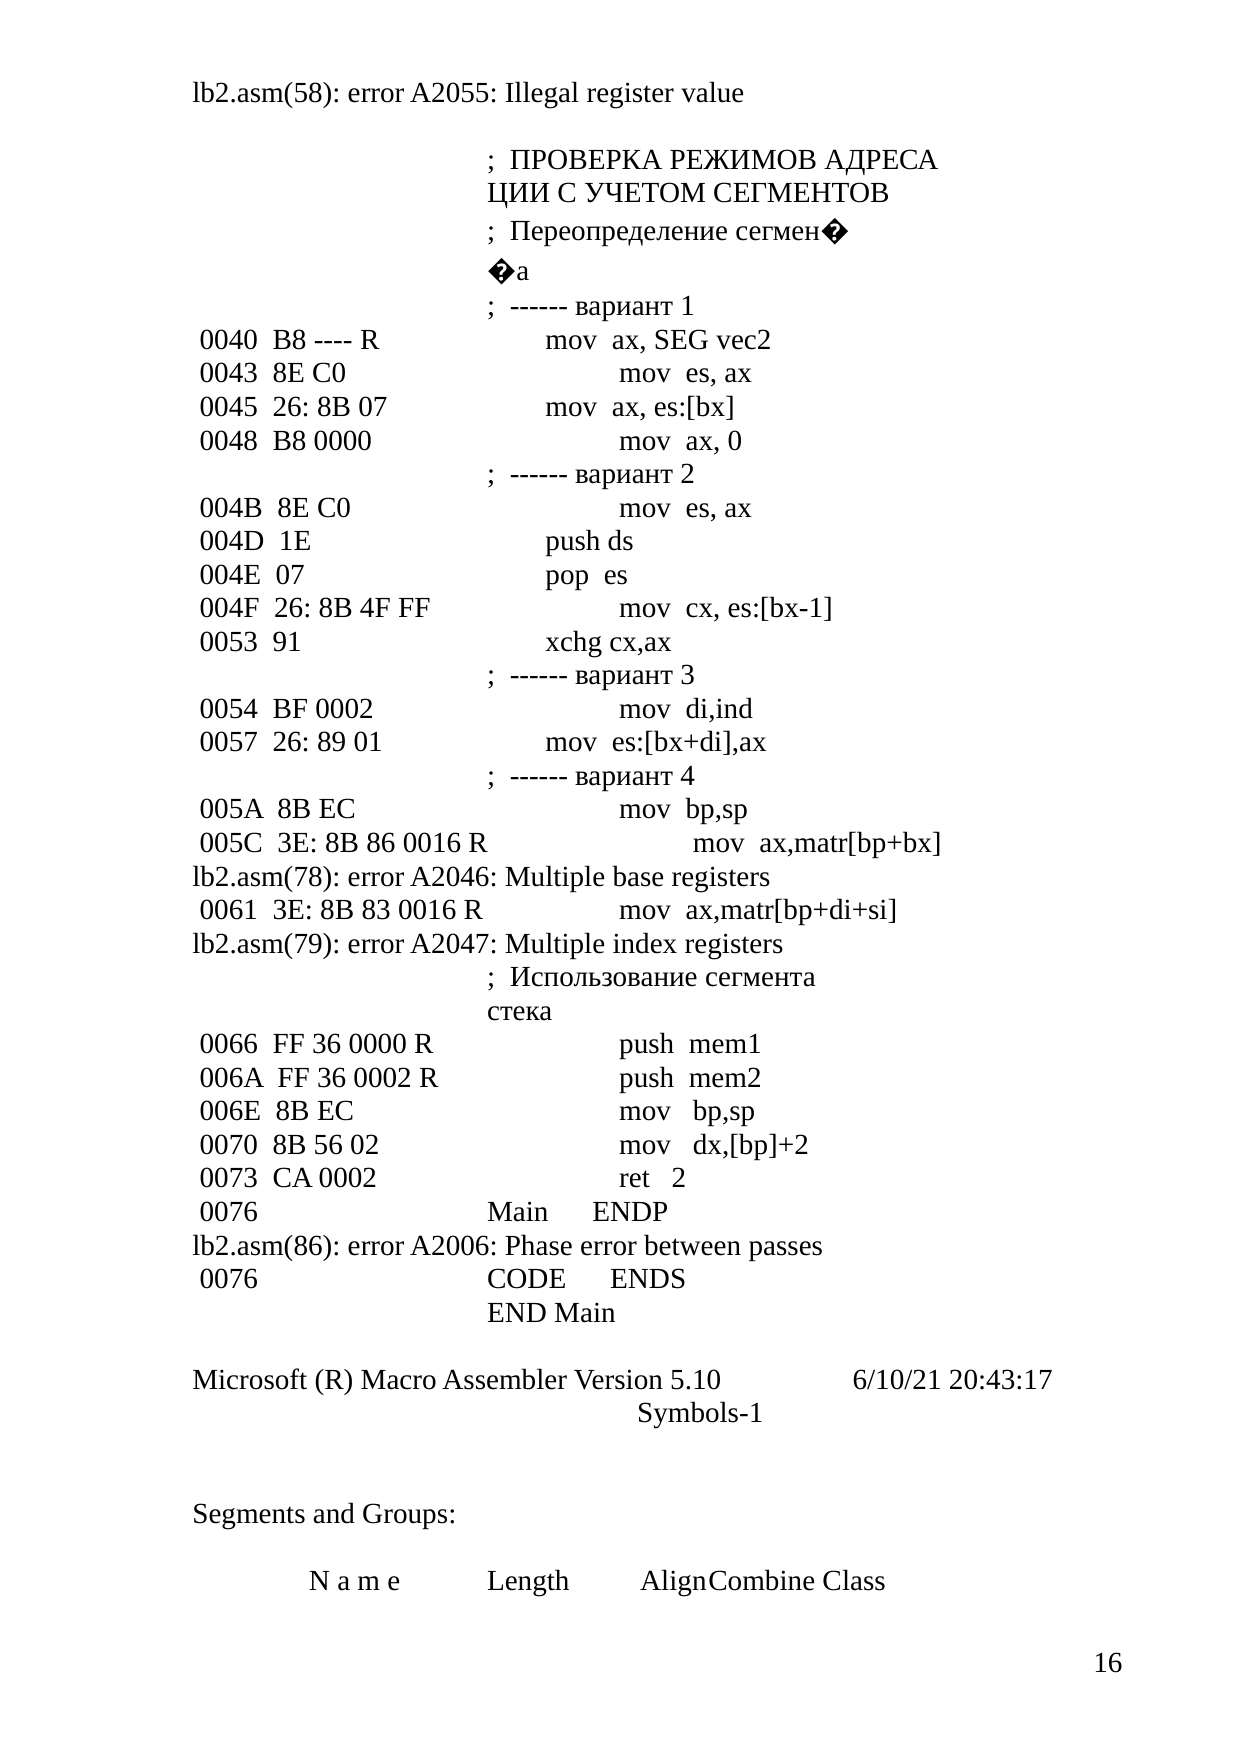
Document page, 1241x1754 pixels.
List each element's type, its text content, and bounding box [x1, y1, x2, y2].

text lb2.asm(79): error A2047: Multiple index registers [118, 926, 1122, 959]
text 0070 8B 56 02 mov dx,[bp]+2 [118, 1127, 1122, 1161]
text lb2.asm(78): error A2046: Multiple base registers [118, 859, 1122, 892]
text N a m e Length Align Combine Class [118, 1563, 1122, 1597]
text 0043 8E C0 mov es, ax [118, 356, 1122, 389]
text lb2.asm(58): error A2055: Illegal register value [118, 75, 1122, 108]
text 0048 B8 0000 mov ax, 0 [118, 423, 1122, 456]
text 004F 26: 8B 4F FF mov cx, es:[bx-1] [118, 590, 1122, 624]
text ; ------ вариант 3 [118, 657, 1122, 691]
text 0073 CA 0002 ret 2 [118, 1161, 1122, 1194]
text ; ------ вариант 2 [118, 456, 1122, 490]
text стека [118, 993, 1122, 1026]
text ; ------ вариант 1 [118, 288, 1122, 322]
text 006A FF 36 0002 R push mem2 [118, 1060, 1122, 1093]
text 0061 3E: 8B 83 0016 R mov ax,matr[bp+di+si] [118, 892, 1122, 926]
text 0045 26: 8B 07 mov ax, es:[bx] [118, 389, 1122, 423]
text 004E 07 pop es [118, 557, 1122, 590]
text END Main [118, 1295, 1122, 1328]
text ; ------ вариант 4 [118, 758, 1122, 792]
text 0076 Main ENDP [118, 1194, 1122, 1228]
text 0076 CODE ENDS [118, 1261, 1122, 1295]
text 006E 8B EC mov bp,sp [118, 1093, 1122, 1127]
text 005A 8B EC mov bp,sp [118, 792, 1122, 825]
text ; Использование сегмента [118, 959, 1122, 993]
text Symbols-1 [118, 1395, 1122, 1429]
text Segments and Groups: [118, 1496, 1122, 1529]
text lb2.asm(86): error A2006: Phase error between passes [118, 1228, 1122, 1261]
text ; Переопределение сегмен� [118, 209, 1122, 249]
text 005C 3E: 8B 86 0016 R mov ax,matr[bp+bx] [118, 825, 1122, 859]
text �а [118, 249, 1122, 288]
text 0053 91 xchg cx,ax [118, 624, 1122, 657]
text ; ПРОВЕРКА РЕЖИМОВ АДРЕСА [118, 142, 1122, 176]
text 004D 1E push ds [118, 523, 1122, 557]
text ЦИИ С УЧЕТОМ СЕГМЕНТОВ [118, 176, 1122, 209]
text 004B 8E C0 mov es, ax [118, 490, 1122, 523]
text 0040 B8 ---- R mov ax, SEG vec2 [118, 322, 1122, 356]
text 0054 BF 0002 mov di,ind [118, 691, 1122, 724]
text 0057 26: 89 01 mov es:[bx+di],ax [118, 724, 1122, 758]
text Microsoft (R) Macro Assembler Version 5.10 6/10/21 20:43:17 [118, 1362, 1122, 1395]
text 0066 FF 36 0000 R push mem1 [118, 1026, 1122, 1060]
